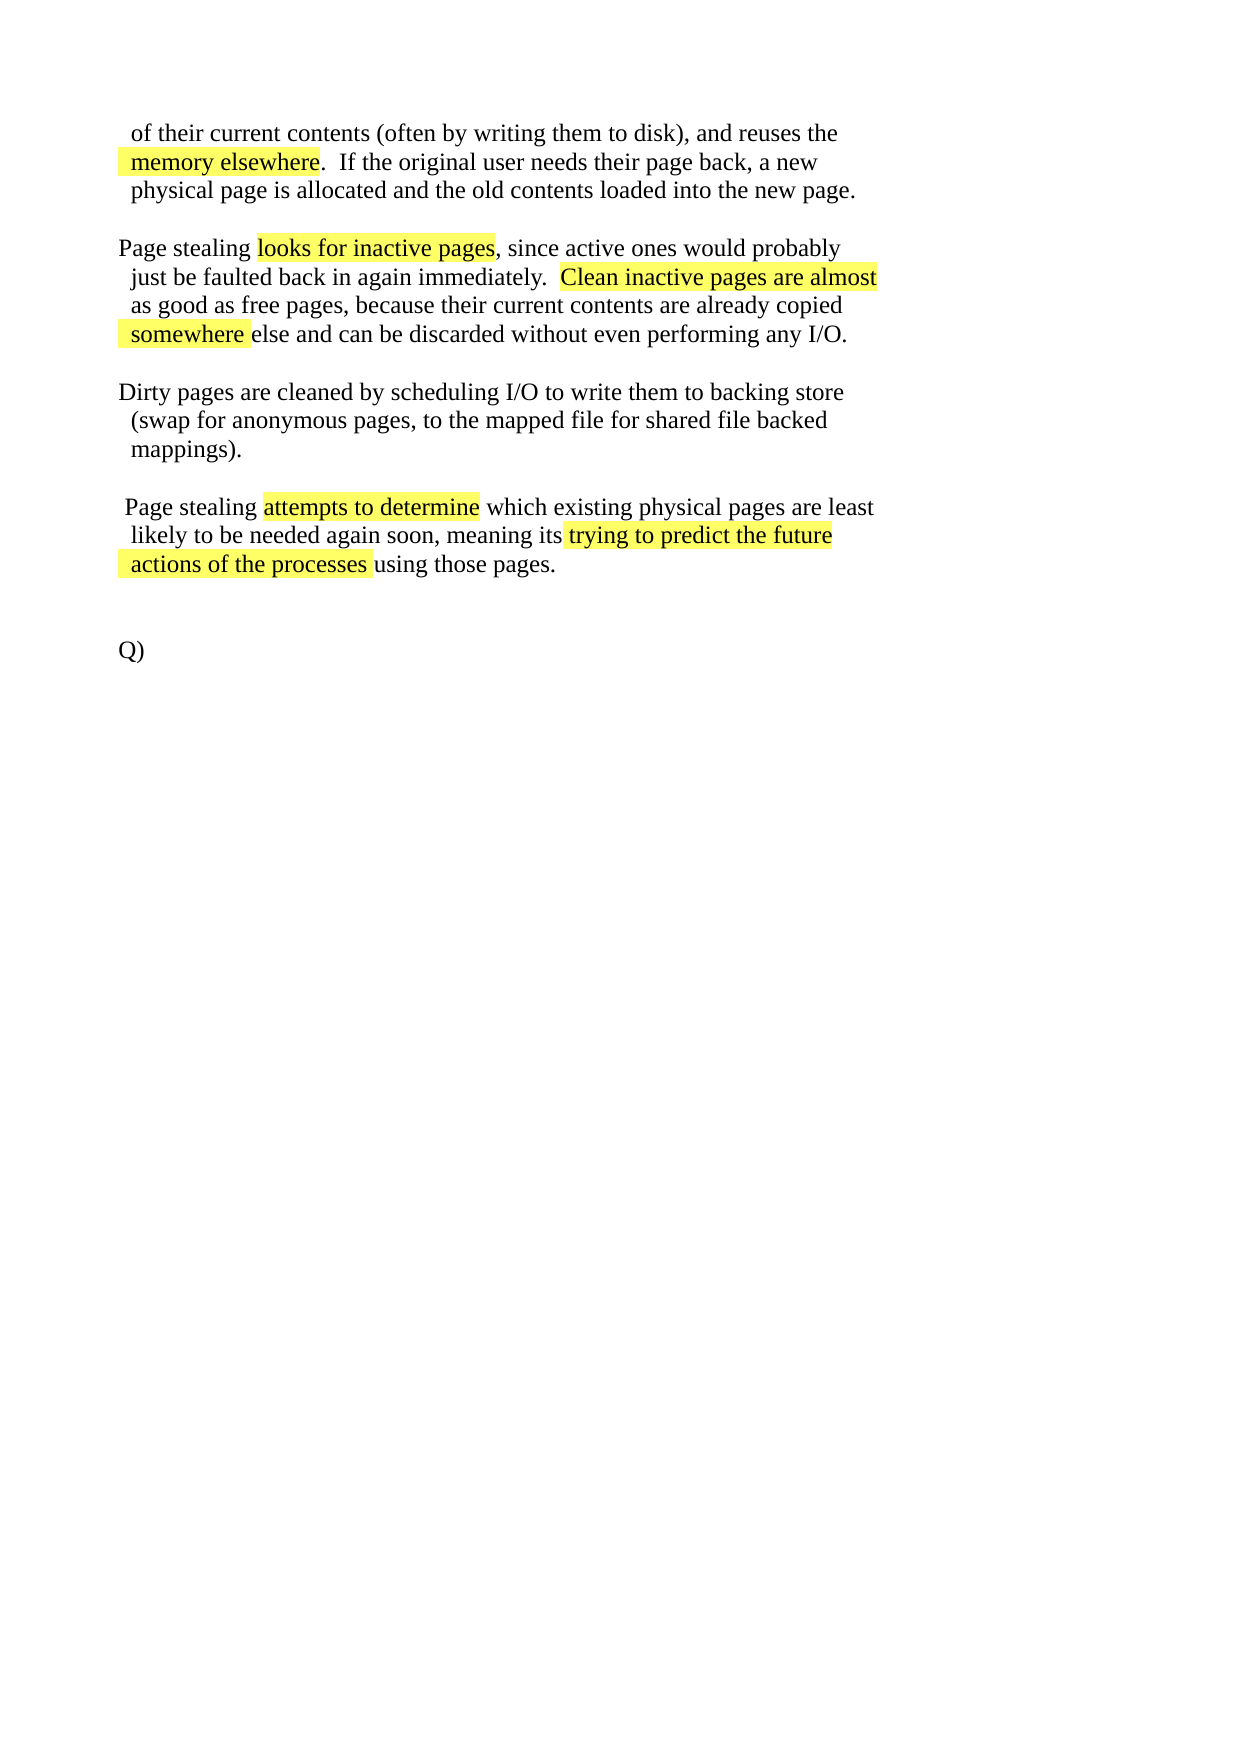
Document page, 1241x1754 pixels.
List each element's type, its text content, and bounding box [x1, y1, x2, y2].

text somewhere else and can be discarded without even performing any I/O. [118, 319, 1122, 348]
text just be faulted back in again immediately. Clean inactive pages are almost [118, 262, 1122, 291]
text as good as free pages, because their current contents are already copied [118, 291, 1122, 319]
text (swap for anonymous pages, to the mapped file for shared file backed [118, 406, 1122, 434]
text physical page is allocated and the old contents loaded into the new page. [118, 176, 1122, 204]
text Dirty pages are cleaned by scheduling I/O to write them to backing store [118, 377, 1122, 406]
text likely to be needed again soon, meaning its trying to predict the future [118, 521, 1122, 549]
text Q) [118, 636, 1122, 664]
text memory elsewhere. If the original user needs their page back, a new [118, 147, 1122, 176]
text of their current contents (often by writing them to disk), and reuses the [118, 118, 1122, 147]
text Page stealing attempts to determine which existing physical pages are least [118, 492, 1122, 521]
text mappings). [118, 434, 1122, 463]
text Page stealing looks for inactive pages, since active ones would probably [118, 233, 1122, 262]
text actions of the processes using those pages. [118, 549, 1122, 578]
